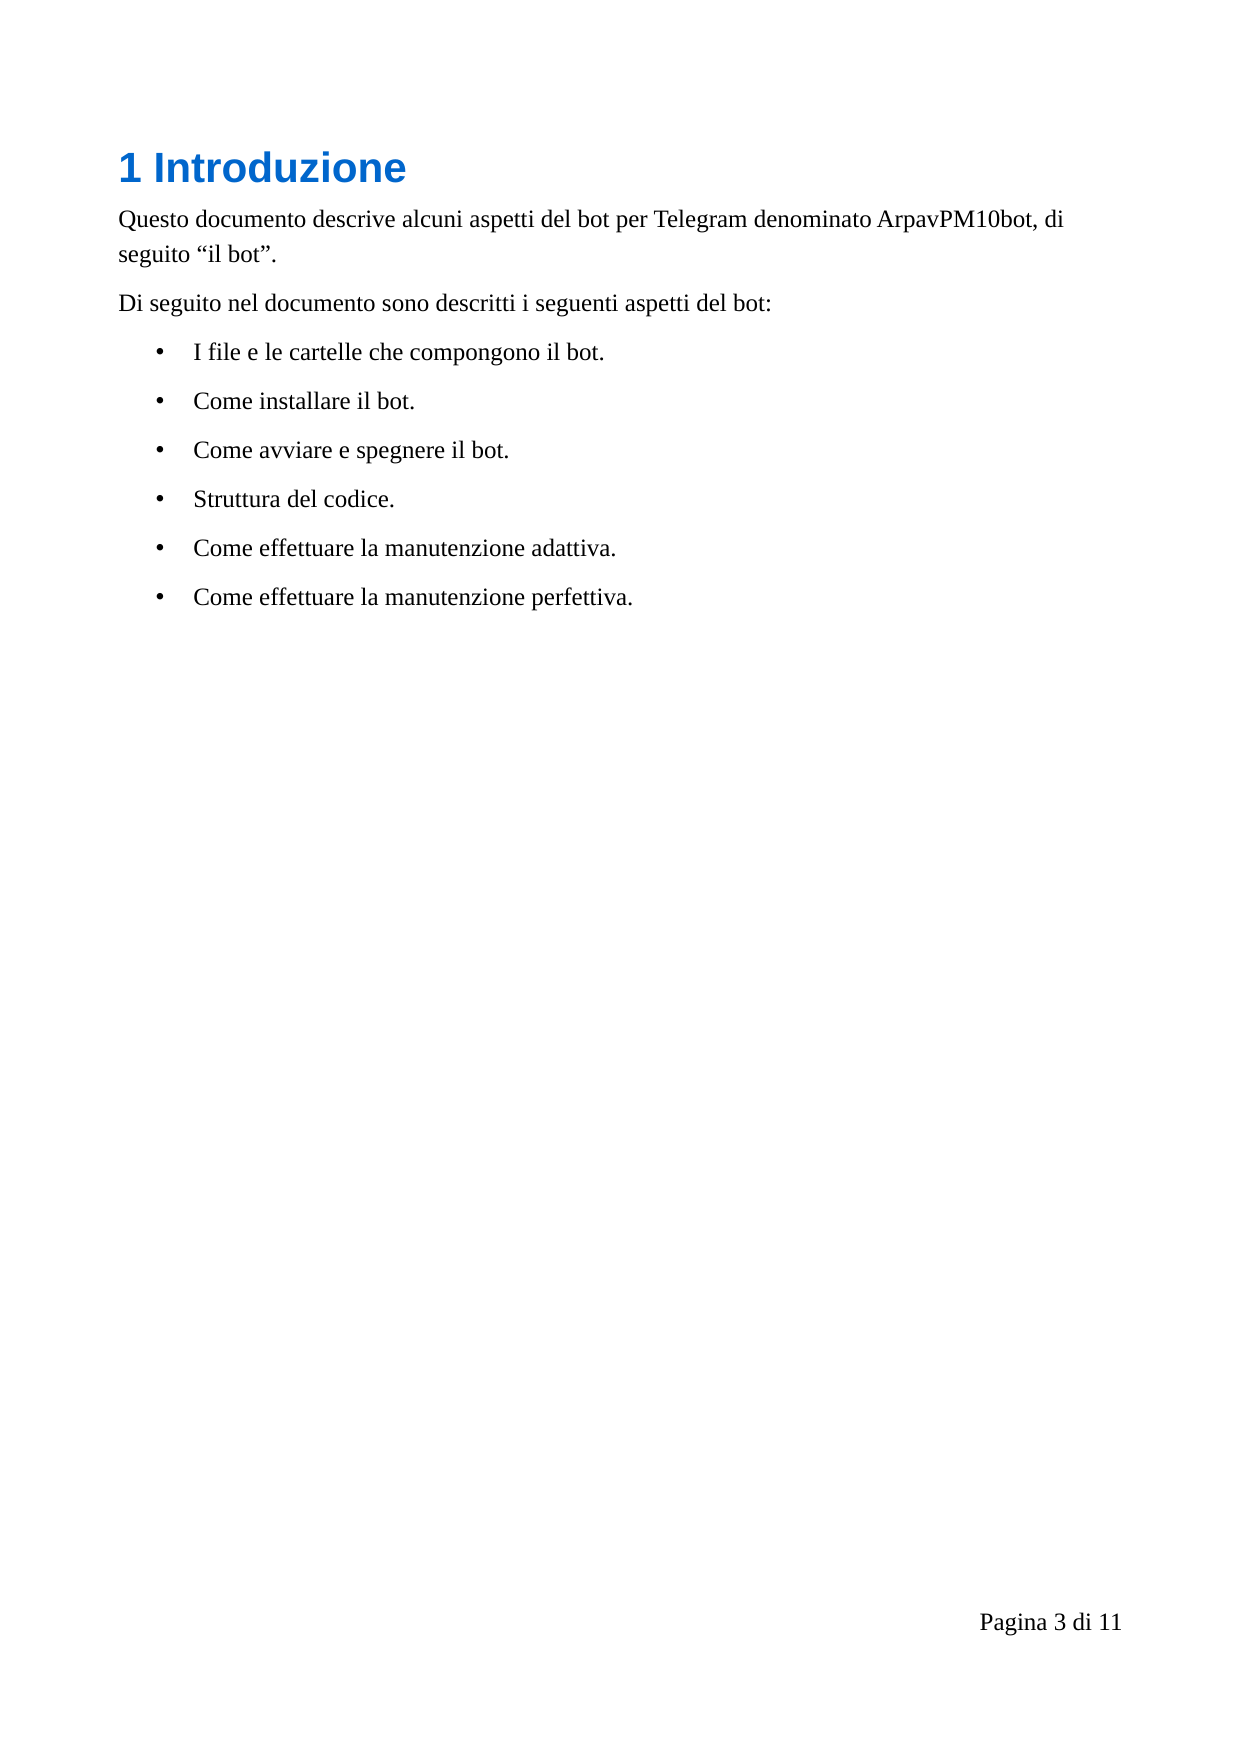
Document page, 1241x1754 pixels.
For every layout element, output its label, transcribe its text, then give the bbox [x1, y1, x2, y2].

list Struttura del codice. [156, 484, 1122, 513]
text Questo documento descrive alcuni aspetti del bot per Telegram denominato ArpavPM10bot, di seguito “il bot”. [118, 204, 1122, 267]
list Come effettuare la manutenzione adattiva. [156, 533, 1122, 562]
subtitle 1 Introduzione [118, 143, 1122, 192]
list Come installare il bot. [156, 386, 1122, 415]
list Come effettuare la manutenzione perfettiva. [156, 582, 1122, 611]
list I file e le cartelle che compongono il bot. [156, 337, 1122, 366]
list Come avviare e spegnere il bot. [156, 435, 1122, 464]
text Di seguito nel documento sono descritti i seguenti aspetti del bot: [118, 288, 1122, 317]
